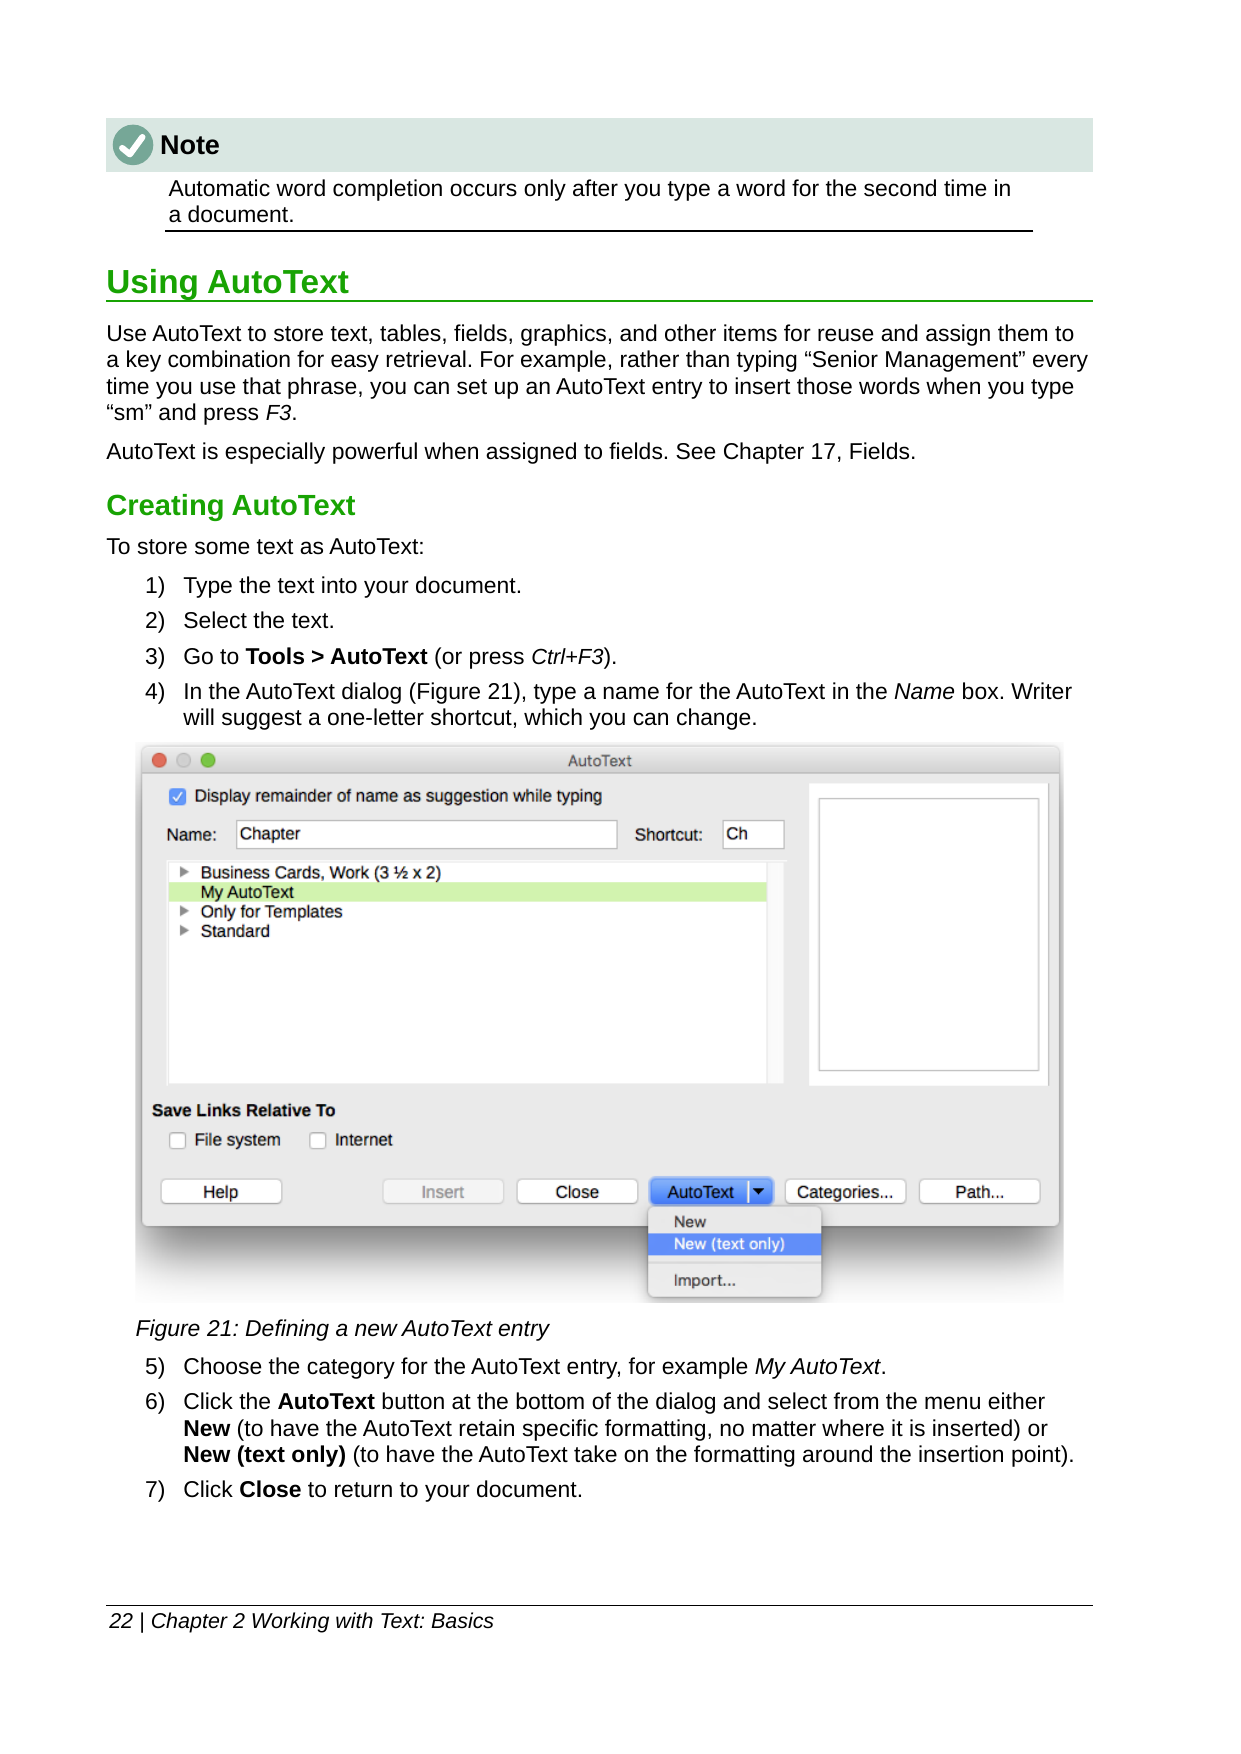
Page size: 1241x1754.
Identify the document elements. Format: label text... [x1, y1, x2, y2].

list Click Close to return to your document. [165, 1476, 1093, 1502]
text Figure 21: Defining a new AutoText entry [135, 1315, 1063, 1341]
picture [135, 742, 1064, 1303]
subtitle Using AutoText [106, 262, 1093, 300]
list In the AutoText dialog (Figure 21), type a name for the AutoText in the Name box. Writer will suggest a one-letter shortcut, which you can change. [165, 678, 1093, 731]
text Use AutoText to store text, tables, fields, graphics, and other items for reuse and assign them to a key combination for easy retrieval. For example, rather than typing “Senior Management” every time you use that phrase, you can set up an AutoText entry to insert those words when you type “sm” and press F3. [106, 320, 1093, 426]
list Select the text. [165, 607, 1093, 634]
list Type the text into your document. [165, 572, 1093, 598]
list Go to Tools > AutoText (or press Ctrl+F3). [165, 643, 1093, 669]
text AutoText is especially powerful when assigned to fields. See Chapter 17, Fields. [106, 438, 1093, 464]
subtitle Creating AutoText [106, 488, 1093, 522]
list Click the AutoText button at the bottom of the dialog and select from the menu either New (to have the AutoText retain specific formatting, no matter where it is inserted) or New (text only) (to have the AutoText take on the formatting around the insertion point). [165, 1388, 1093, 1467]
subtitle Note [106, 118, 1093, 172]
text Automatic word completion occurs only after you type a word for the second time in a document. [165, 172, 1033, 230]
list To store some text as AutoText: [106, 533, 1093, 560]
list Choose the category for the AutoText entry, for example My AutoText. [165, 1353, 1093, 1379]
